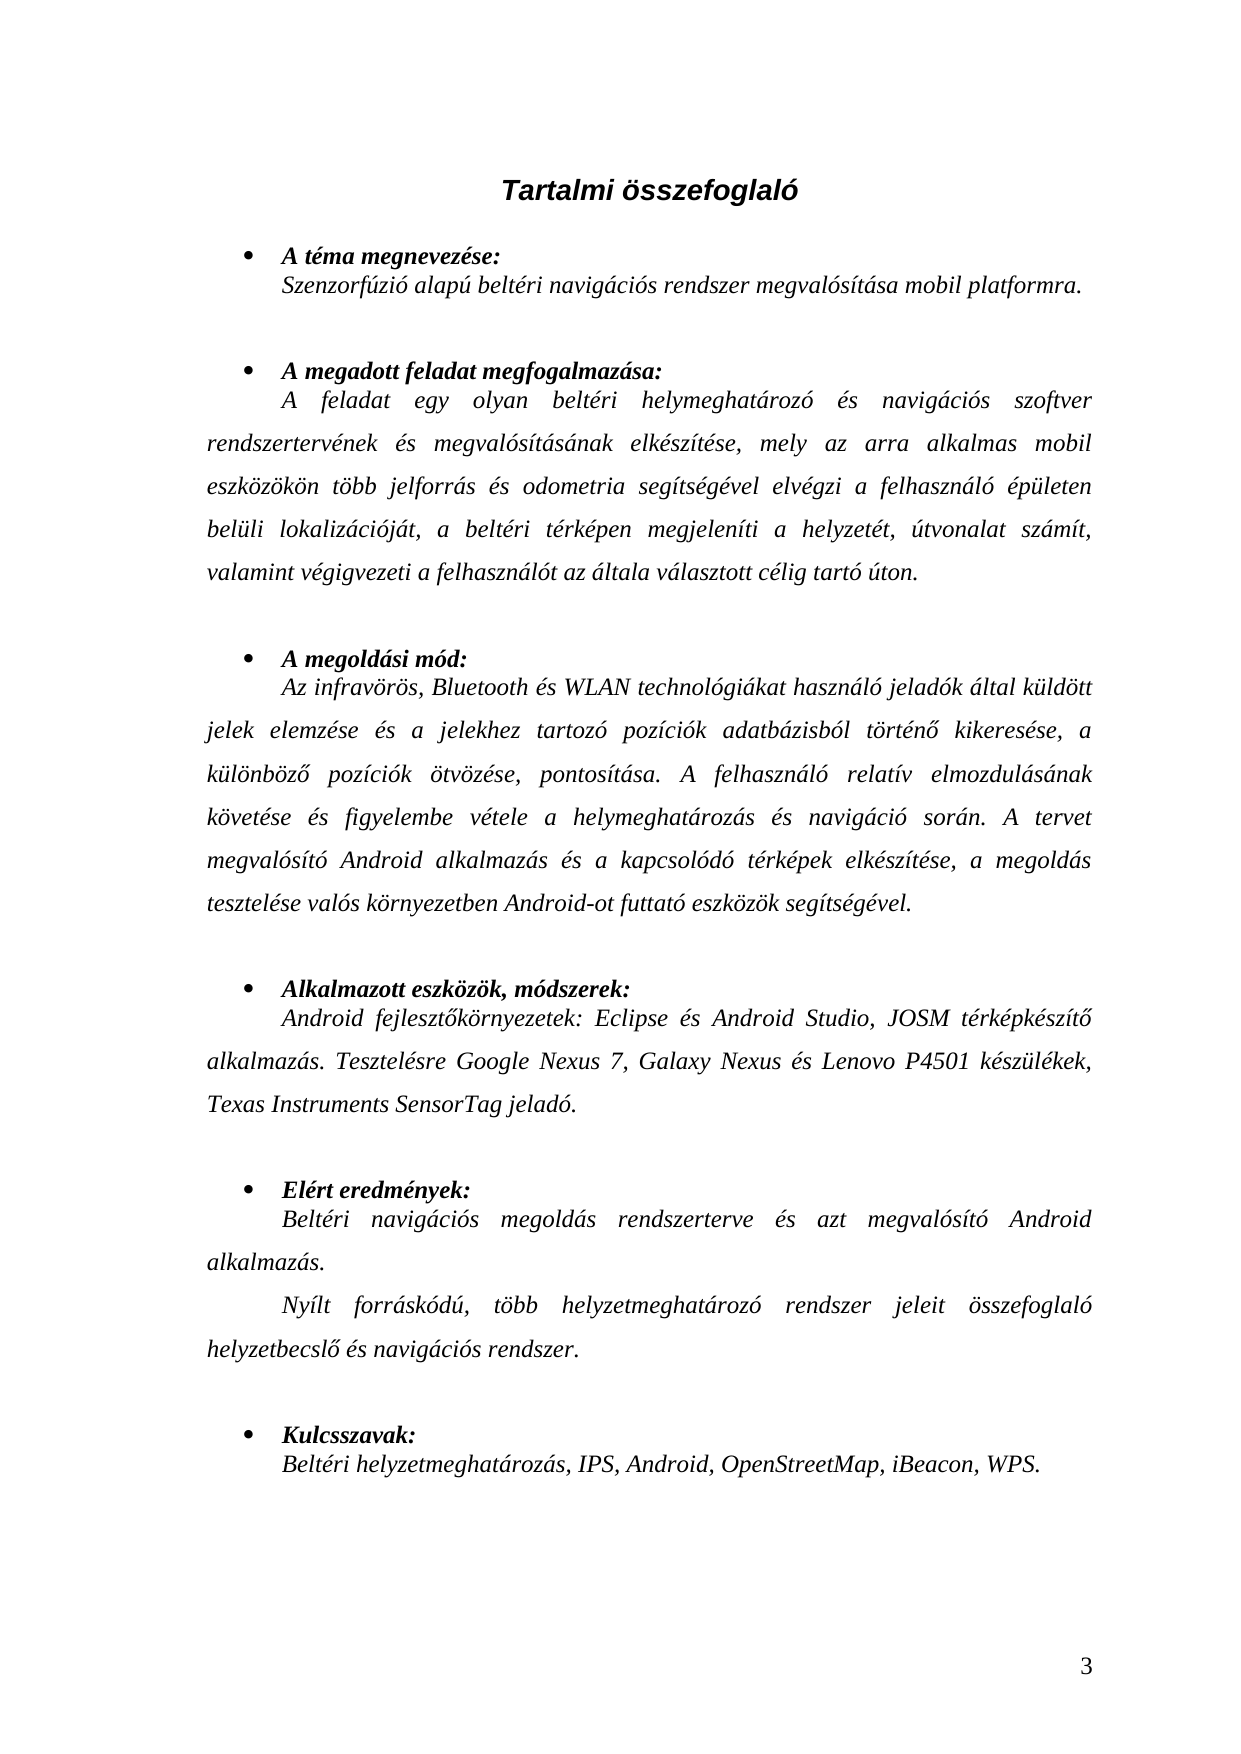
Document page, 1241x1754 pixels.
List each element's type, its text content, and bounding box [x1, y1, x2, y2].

list A megoldási mód: [244, 644, 1093, 672]
text Beltéri helyzetmeghatározás, IPS, Android, OpenStreetMap, iBeacon, WPS. [207, 1449, 1093, 1477]
text Szenzorfúzió alapú beltéri navigációs rendszer megvalósítása mobil platformra. [207, 270, 1093, 299]
text Az infravörös, Bluetooth és WLAN technológiákat használó jeladók által küldött jelek elemzése és a jelekhez tartozó pozíciók adatbázisból történő kikeresése, a különböző pozíciók ötvözése, pontosítása. A felhasználó relatív elmozdulásának követése és figyelembe vétele a helymeghatározás és navigáció során. A tervet megvalósító Android alkalmazás és a kapcsolódó térképek elkészítése, a megoldás tesztelése valós környezetben Android-ot futtató eszközök segítségével. [207, 672, 1093, 917]
text Nyílt forráskódú, több helyzetmeghatározó rendszer jeleit összefoglaló helyzetbecslő és navigációs rendszer. [207, 1291, 1093, 1362]
text Tartalmi összefoglaló [207, 173, 1093, 206]
list Kulcsszavak: [244, 1420, 1093, 1449]
list Alkalmazott eszközök, módszerek: [244, 974, 1093, 1003]
list A megadott feladat megfogalmazása: [244, 356, 1093, 385]
text Android fejlesztőkörnyezetek: Eclipse és Android Studio, JOSM térképkészítő alkalmazás. Tesztelésre Google Nexus 7, Galaxy Nexus és Lenovo P4501 készülékek, Texas Instruments SensorTag jeladó. [207, 1003, 1093, 1118]
text A feladat egy olyan beltéri helymeghatározó és navigációs szoftver rendszertervének és megvalósításának elkészítése, mely az arra alkalmas mobil eszközökön több jelforrás és odometria segítségével elvégzi a felhasználó épületen belüli lokalizációját, a beltéri térképen megjeleníti a helyzetét, útvonalat számít, valamint végigvezeti a felhasználót az általa választott célig tartó úton. [207, 385, 1093, 586]
text Beltéri navigációs megoldás rendszerterve és azt megvalósító Android alkalmazás. [207, 1204, 1093, 1276]
list Elért eredmények: [244, 1176, 1093, 1204]
list A téma megnevezése: [244, 241, 1093, 270]
